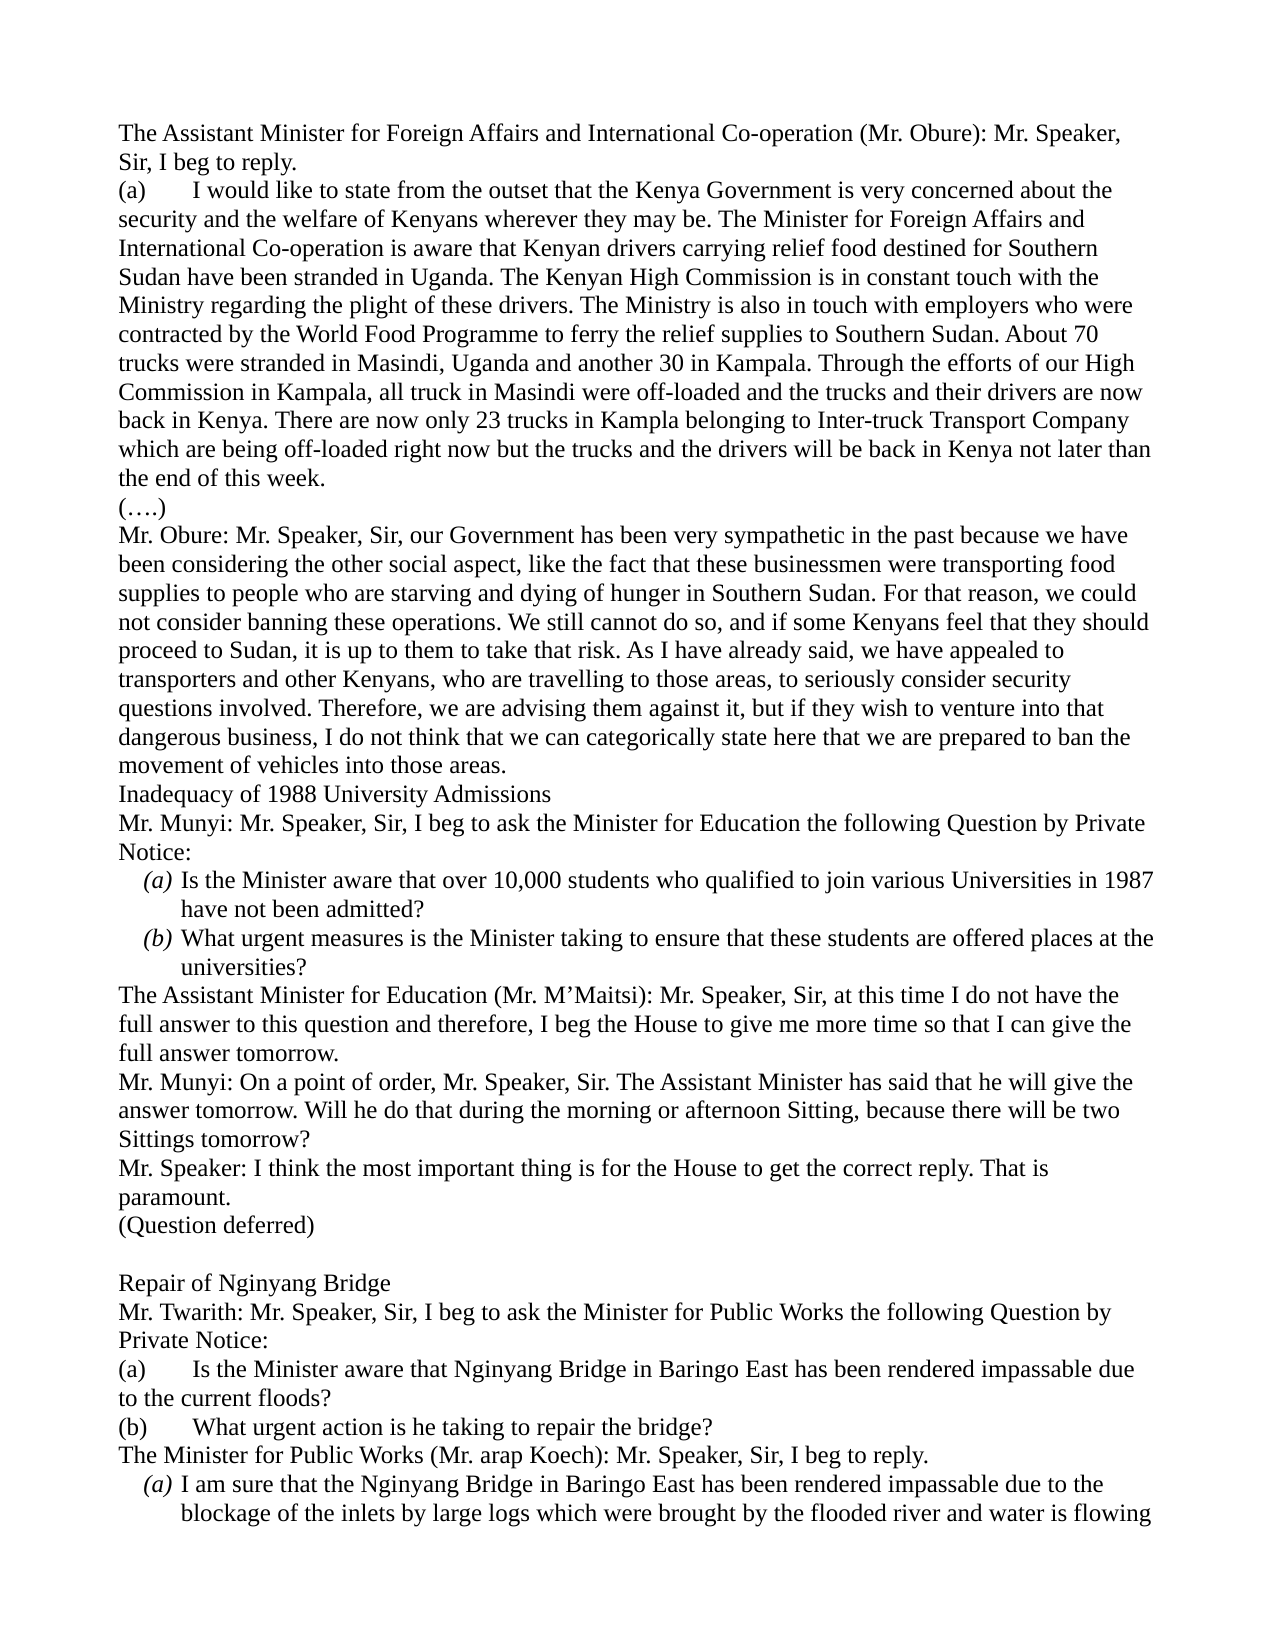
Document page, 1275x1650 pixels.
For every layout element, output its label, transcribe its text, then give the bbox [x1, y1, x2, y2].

text The Minister for Public Works (Mr. arap Koech): Mr. Speaker, Sir, I beg to reply. [118, 1441, 1157, 1469]
text (a) Is the Minister aware that Nginyang Bridge in Baringo East has been rendered impassable due to the current floods? [118, 1354, 1157, 1412]
list What urgent measures is the Minister taking to ensure that these students are offered places at the universities? [143, 923, 1157, 981]
text Repair of Nginyang Bridge [118, 1268, 1157, 1297]
list Is the Minister aware that over 10,000 students who qualified to join various Universities in 1987 have not been admitted? [143, 866, 1157, 923]
text Mr. Munyi: On a point of order, Mr. Speaker, Sir. The Assistant Minister has said that he will give the answer tomorrow. Will he do that during the morning or afternoon Sitting, because there will be two Sittings tomorrow? [118, 1067, 1157, 1153]
text Inadequacy of 1988 University Admissions [118, 779, 1157, 808]
text Mr. Obure: Mr. Speaker, Sir, our Government has been very sympathetic in the past because we have been considering the other social aspect, like the fact that these businessmen were transporting food supplies to people who are starving and dying of hunger in Southern Sudan. For that reason, we could not consider banning these operations. We still cannot do so, and if some Kenyans feel that they should proceed to Sudan, it is up to them to take that risk. As I have already said, we have appealed to transporters and other Kenyans, who are travelling to those areas, to seriously consider security questions involved. Therefore, we are advising them against it, but if they wish to venture into that dangerous business, I do not think that we can categorically state here that we are prepared to ban the movement of vehicles into those areas. [118, 521, 1157, 779]
text Mr. Speaker: I think the most important thing is for the House to get the correct reply. That is paramount. [118, 1153, 1157, 1211]
text (a) I would like to state from the outset that the Kenya Government is very concerned about the security and the welfare of Kenyans wherever they may be. The Minister for Foreign Affairs and International Co-operation is aware that Kenyan drivers carrying relief food destined for Southern Sudan have been stranded in Uganda. The Kenyan High Commission is in constant touch with the Ministry regarding the plight of these drivers. The Ministry is also in touch with employers who were contracted by the World Food Programme to ferry the relief supplies to Southern Sudan. About 70 trucks were stranded in Masindi, Uganda and another 30 in Kampala. Through the efforts of our High Commission in Kampala, all truck in Masindi were off-loaded and the trucks and their drivers are now back in Kenya. There are now only 23 trucks in Kampla belonging to Inter-truck Transport Company which are being off-loaded right now but the trucks and the drivers will be back in Kenya not later than the end of this week. [118, 176, 1157, 492]
text Mr. Twarith: Mr. Speaker, Sir, I beg to ask the Minister for Public Works the following Question by Private Notice: [118, 1297, 1157, 1354]
text Mr. Munyi: Mr. Speaker, Sir, I beg to ask the Minister for Education the following Question by Private Notice: [118, 808, 1157, 866]
text (….) [118, 492, 1157, 521]
list I am sure that the Nginyang Bridge in Baringo East has been rendered impassable due to the blockage of the inlets by large logs which were brought by the flooded river and water is flowing [143, 1469, 1157, 1527]
text (b) What urgent action is he taking to repair the bridge? [118, 1412, 1157, 1441]
text The Assistant Minister for Education (Mr. M’Maitsi): Mr. Speaker, Sir, at this time I do not have the full answer to this question and therefore, I beg the House to give me more time so that I can give the full answer tomorrow. [118, 981, 1157, 1067]
text (Question deferred) [118, 1211, 1157, 1239]
text The Assistant Minister for Foreign Affairs and International Co-operation (Mr. Obure): Mr. Speaker, Sir, I beg to reply. [118, 118, 1157, 176]
